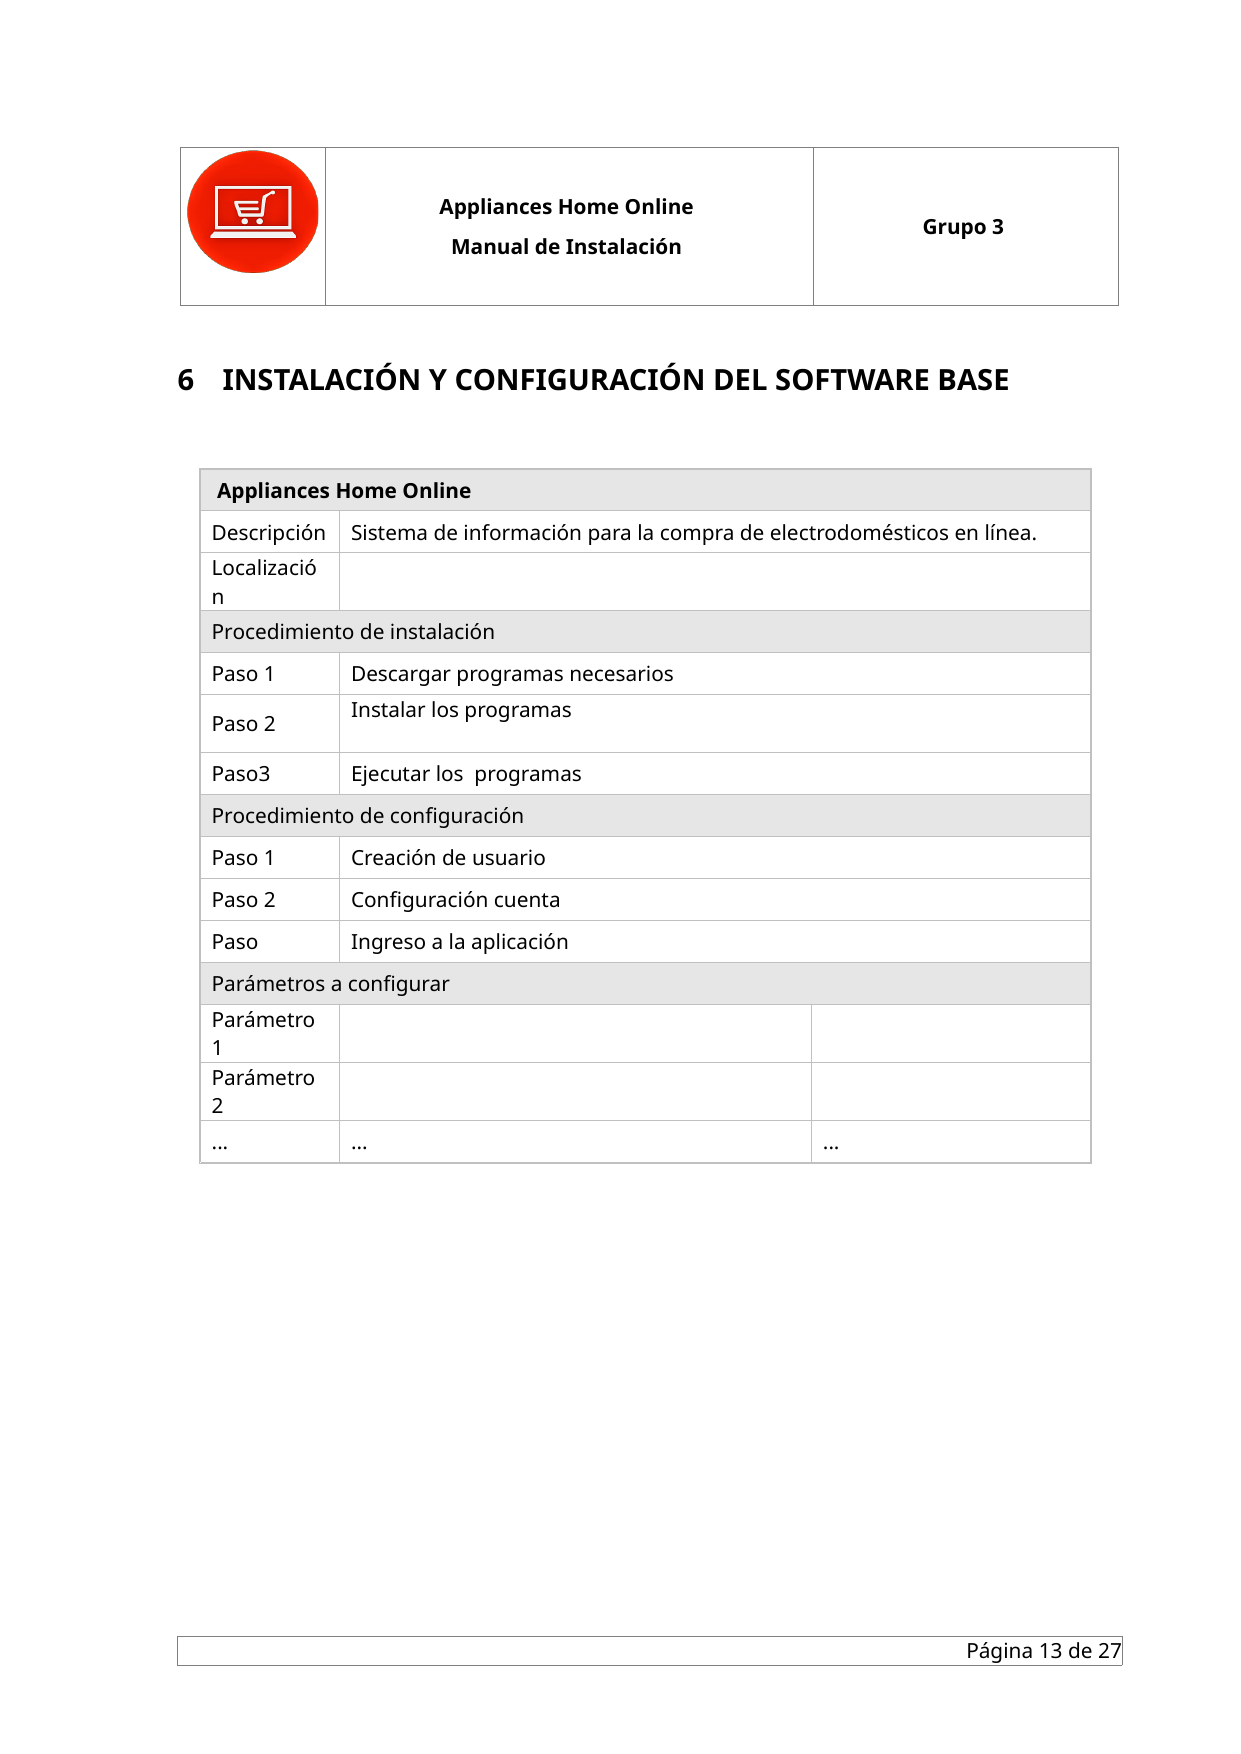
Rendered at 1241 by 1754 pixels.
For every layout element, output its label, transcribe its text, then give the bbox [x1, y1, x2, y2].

table_cell Paso 1 [201, 653, 339, 694]
table_cell Procedimiento de configuración [201, 795, 1090, 836]
table_cell Descargar programas necesarios [340, 653, 1090, 694]
table_cell Paso 2 [201, 879, 339, 920]
table_cell Paso 1 [201, 837, 339, 878]
table_cell Sistema de información para la compra de electrodomésticos en línea. [340, 511, 1090, 552]
table_cell Localización [201, 553, 339, 610]
table_cell Ejecutar los programas [340, 753, 1090, 794]
table_cell Configuración cuenta [340, 879, 1090, 920]
table_cell ... [340, 1121, 811, 1162]
table_cell [340, 1063, 811, 1120]
table_cell Instalar los programas [340, 695, 1090, 752]
table_cell Procedimiento de instalación [201, 611, 1090, 652]
table_cell Parámetro 1 [201, 1005, 339, 1062]
table_cell [812, 1063, 1090, 1120]
table_cell Descripción [201, 511, 339, 552]
table_cell Ingreso a la aplicación [340, 921, 1090, 962]
table_cell Parámetro 2 [201, 1063, 339, 1120]
table_cell ... [201, 1121, 339, 1162]
table_cell Paso 2 [201, 695, 339, 752]
subtitle INSTALACIÓN Y CONFIGURACIÓN DEL SOFTWARE BASE [177, 359, 1122, 399]
table_cell [340, 1005, 811, 1062]
table_cell ... [812, 1121, 1090, 1162]
table_cell Paso [201, 921, 339, 962]
table_cell [340, 553, 1090, 610]
table_cell Paso3 [201, 753, 339, 794]
table_header Appliances Home Online [201, 470, 1090, 510]
table_cell Creación de usuario [340, 837, 1090, 878]
table_cell [812, 1005, 1090, 1062]
table_cell Parámetros a configurar [201, 963, 1090, 1004]
